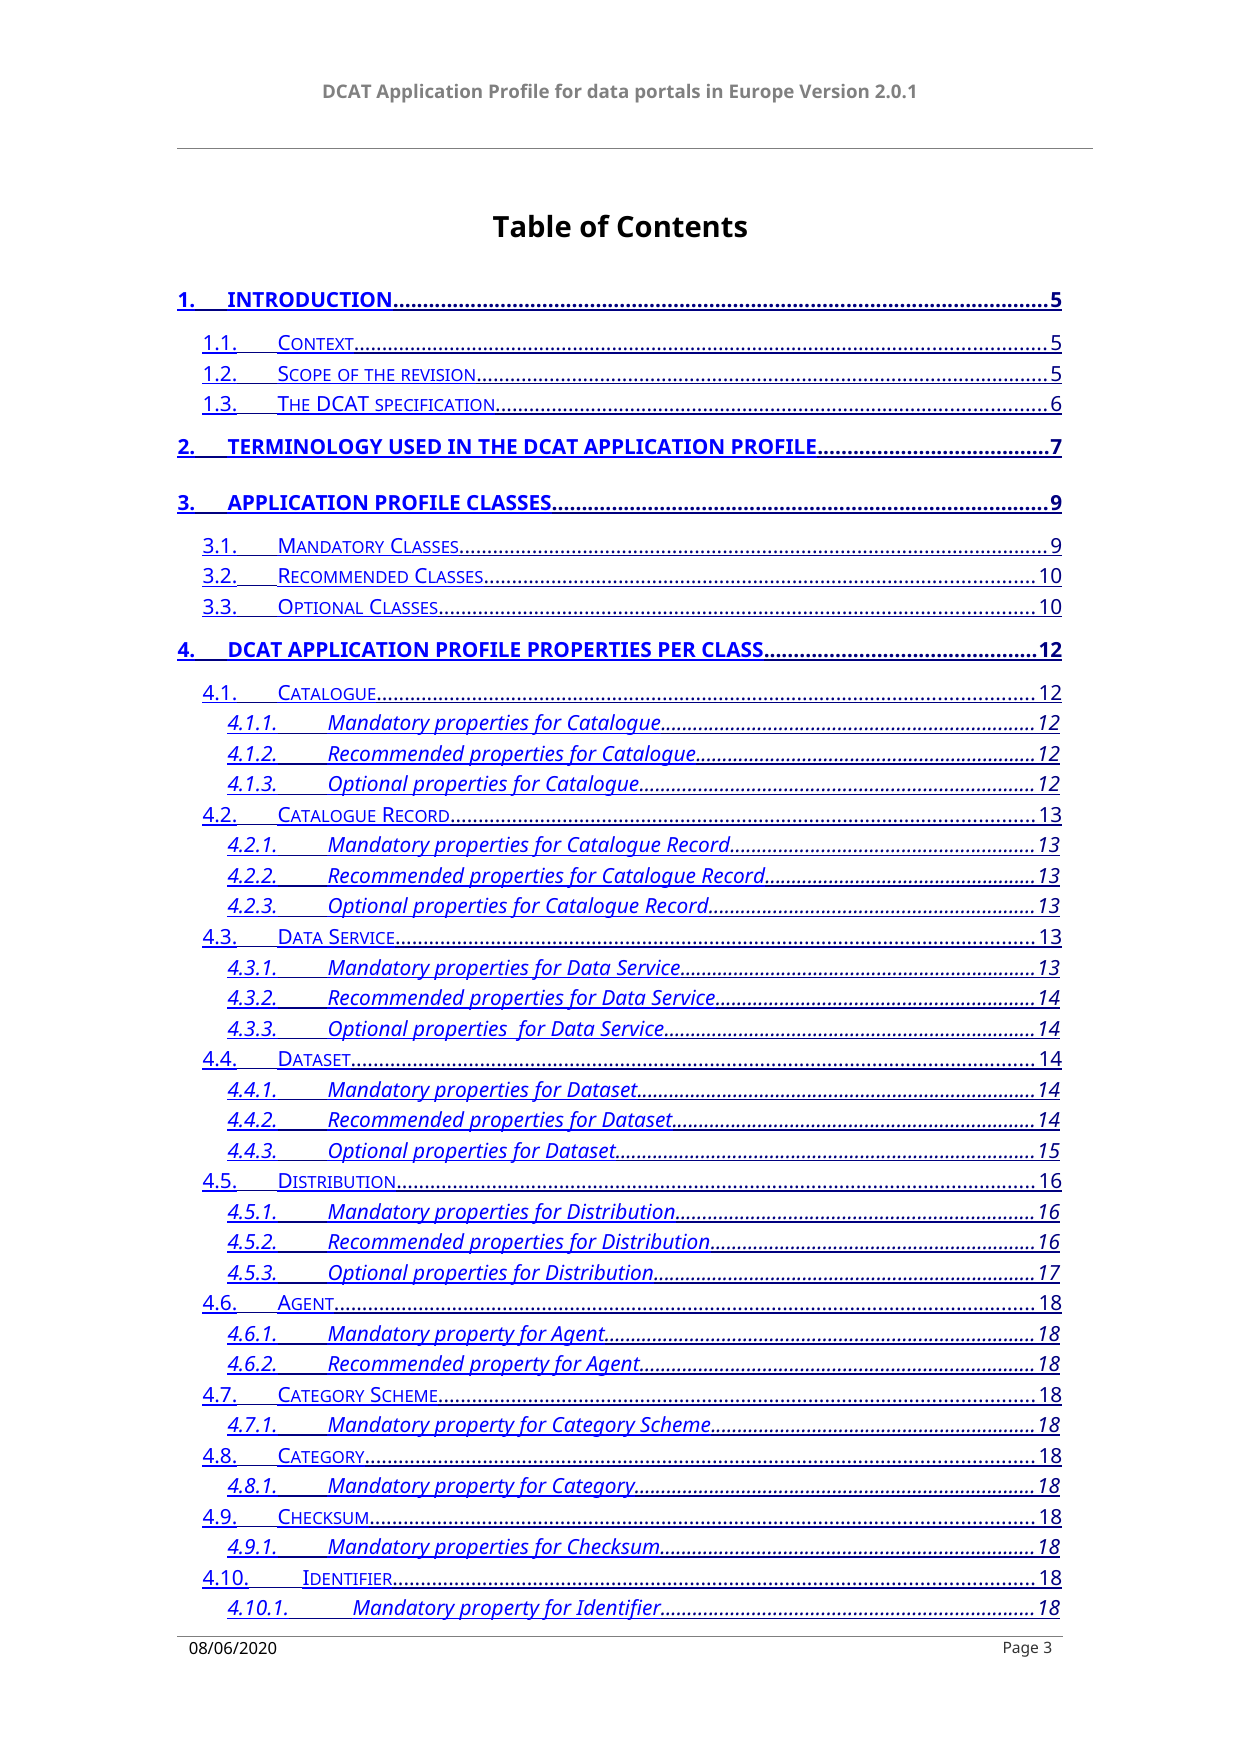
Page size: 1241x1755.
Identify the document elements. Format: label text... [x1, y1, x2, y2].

text 4.1.3. Optional properties for Catalogue 12 [227, 767, 1063, 798]
text 4.1.2. Recommended properties for Catalogue 12 [227, 737, 1063, 767]
text 4.2. Catalogue Record 13 [202, 798, 1063, 828]
text 4.5.2. Recommended properties for Distribution 16 [227, 1225, 1063, 1256]
text 4.3.2. Recommended properties for Data Service 14 [227, 981, 1063, 1012]
text 4.3.3. Optional properties for Data Service 14 [227, 1012, 1063, 1042]
text 4.8.1. Mandatory property for Category 18 [227, 1469, 1063, 1500]
text 4.4.1. Mandatory properties for Dataset 14 [227, 1073, 1063, 1103]
text 4.7.1. Mandatory property for Category Scheme 18 [227, 1408, 1063, 1439]
text 4.4.2. Recommended properties for Dataset 14 [227, 1103, 1063, 1134]
text 4.9.1. Mandatory properties for Checksum 18 [227, 1531, 1063, 1561]
text 4.3. Data Service 13 [202, 920, 1063, 951]
text 1.3. The DCAT specification 6 [202, 387, 1063, 418]
text 4.10. Identifier 18 [202, 1561, 1063, 1592]
text 3. Application Profile classes 9 [177, 486, 1063, 516]
text 4.1.1. Mandatory properties for Catalogue 12 [227, 706, 1063, 737]
text 4.7. Category Scheme 18 [202, 1378, 1063, 1408]
text 4.2.1. Mandatory properties for Catalogue Record 13 [227, 828, 1063, 859]
text 4.6. Agent 18 [202, 1286, 1063, 1317]
text 4.5.1. Mandatory properties for Distribution 16 [227, 1195, 1063, 1225]
text 4.4.3. Optional properties for Dataset 15 [227, 1134, 1063, 1164]
text 4.2.2. Recommended properties for Catalogue Record 13 [227, 859, 1063, 889]
text 4.6.1. Mandatory property for Agent 18 [227, 1317, 1063, 1347]
text 4.4. Dataset 14 [202, 1042, 1063, 1073]
text 4.5. Distribution 16 [202, 1164, 1063, 1195]
text 4.6.2. Recommended property for Agent 18 [227, 1347, 1063, 1378]
text 1.1. Context 5 [202, 326, 1063, 357]
subtitle Table of Contents [177, 206, 1063, 246]
text 3.3. Optional Classes 10 [202, 590, 1063, 620]
text 2. Terminology used in the DCAT Application Profile 7 [177, 430, 1063, 461]
text 4.5.3. Optional properties for Distribution 17 [227, 1256, 1063, 1286]
text 3.2. Recommended Classes 10 [202, 559, 1063, 590]
text 4.1. Catalogue 12 [202, 676, 1063, 706]
text 4. DCAT Application Profile Properties per Class 12 [177, 633, 1063, 663]
text 4.2.3. Optional properties for Catalogue Record 13 [227, 889, 1063, 920]
text 4.10.1. Mandatory property for Identifier 18 [227, 1592, 1063, 1622]
text 1. Introduction 5 [177, 283, 1063, 314]
text 4.3.1. Mandatory properties for Data Service 13 [227, 951, 1063, 981]
text 4.8. Category 18 [202, 1439, 1063, 1469]
text 3.1. Mandatory Classes 9 [202, 529, 1063, 559]
text 4.9. Checksum 18 [202, 1500, 1063, 1531]
text 1.2. Scope of the revision 5 [202, 357, 1063, 387]
